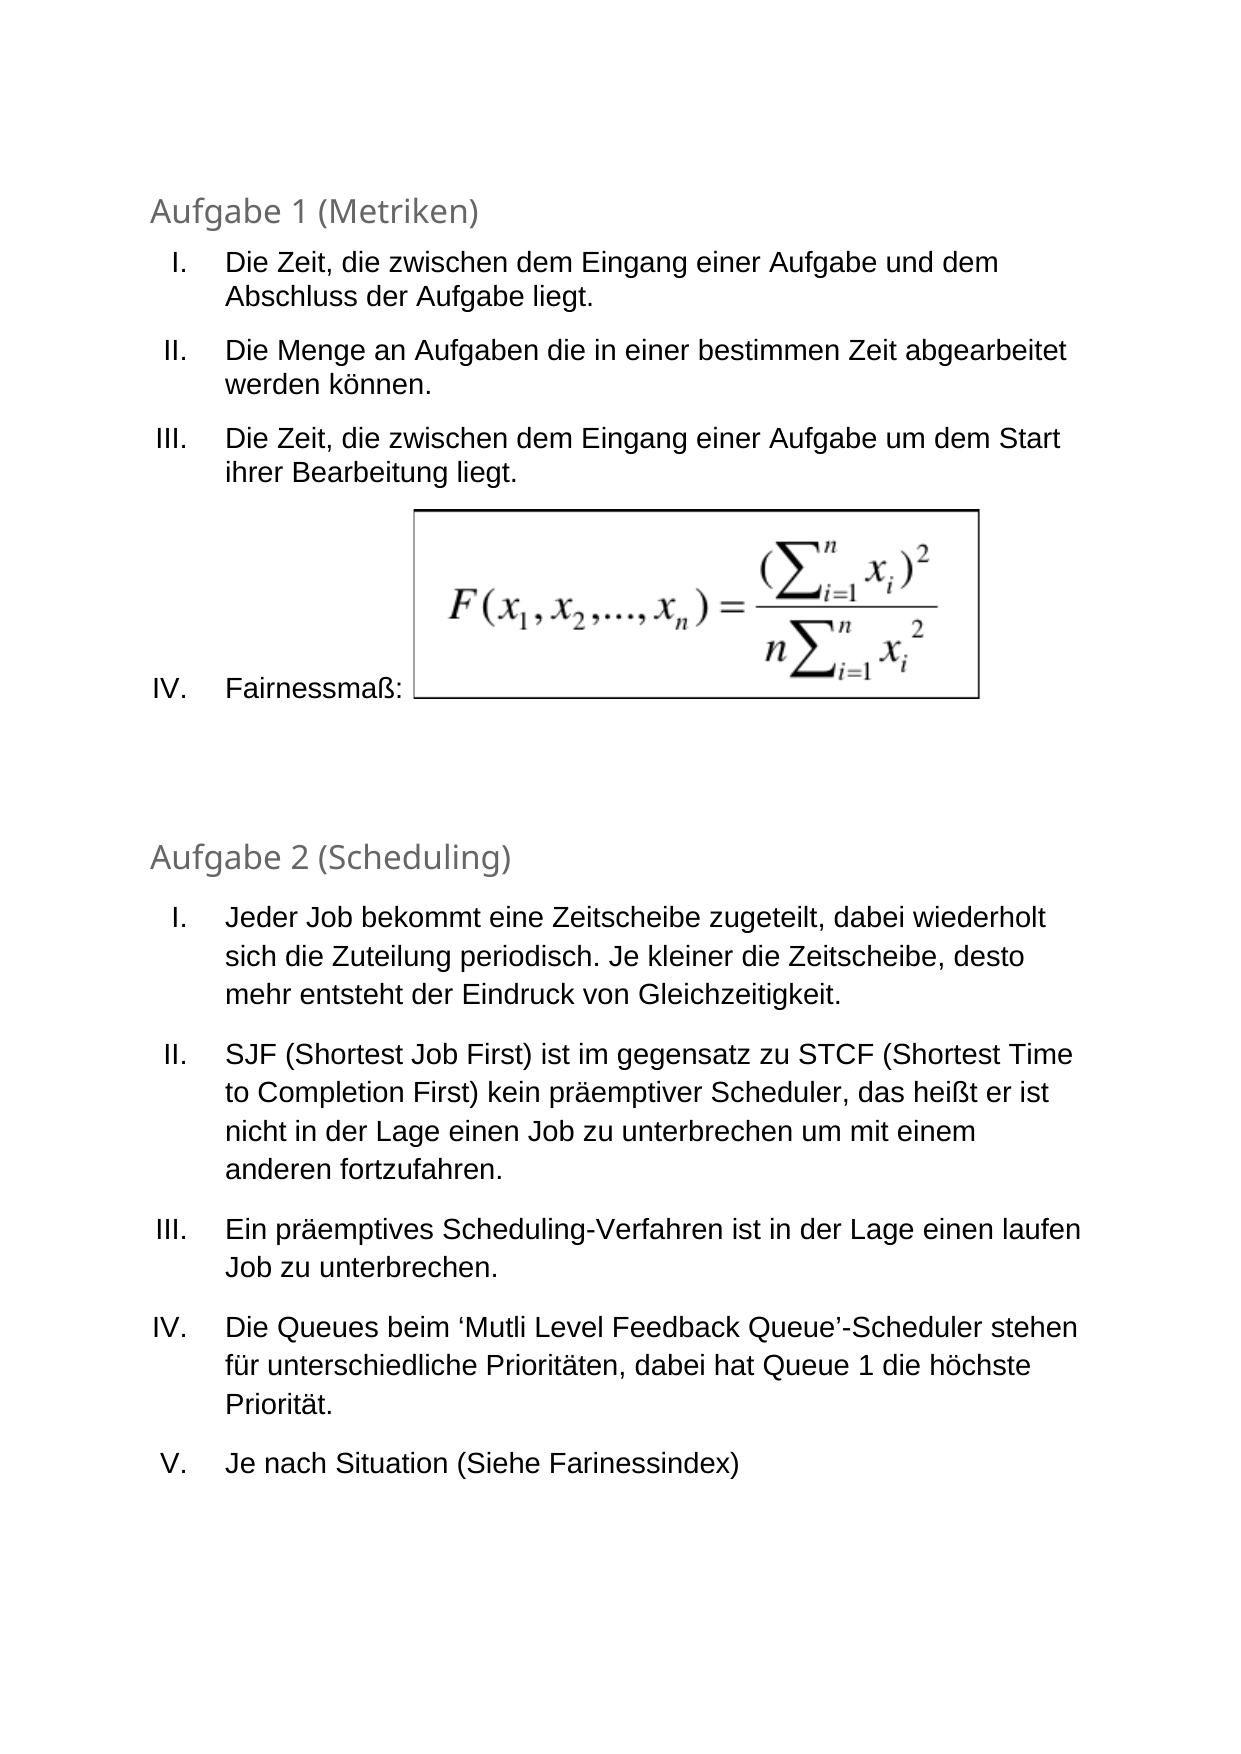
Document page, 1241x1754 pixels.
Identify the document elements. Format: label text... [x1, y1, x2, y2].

list Die Zeit, die zwischen dem Eingang einer Aufgabe und dem Abschluss der Aufgabe liegt. [187, 245, 1090, 312]
list SJF (Shortest Job First) ist im gegensatz zu STCF (Shortest Time to Completion First) kein präemptiver Scheduler, das heißt er ist nicht in der Lage einen Job zu unterbrechen um mit einem anderen fortzufahren. [187, 1037, 1090, 1186]
subtitle Aufgabe 1 (Metriken) [150, 187, 1090, 233]
list Die Queues beim ‘Mutli Level Feedback Queue’-Scheduler stehen für unterschiedliche Prioritäten, dabei hat Queue 1 die höchste Priorität. [187, 1309, 1090, 1420]
list Die Zeit, die zwischen dem Eingang einer Aufgabe um dem Start ihrer Bearbeitung liegt. [187, 421, 1090, 488]
list Die Menge an Aufgaben die in einer bestimmen Zeit abgearbeitet werden können. [187, 333, 1090, 400]
subtitle Aufgabe 2 (Scheduling) [150, 834, 1090, 879]
list Jeder Job bekommt eine Zeitscheibe zugeteilt, dabei wiederholt sich die Zuteilung periodisch. Je kleiner die Zeitscheibe, desto mehr entsteht der Eindruck von Gleichzeitigkeit. [187, 900, 1090, 1011]
list Fairnessmaß: [187, 509, 1090, 704]
list Je nach Situation (Siehe Farinessindex) [187, 1446, 1090, 1479]
picture [413, 509, 983, 699]
list Ein präemptives Scheduling-Verfahren ist in der Lage einen laufen Job zu unterbrechen. [187, 1212, 1090, 1284]
